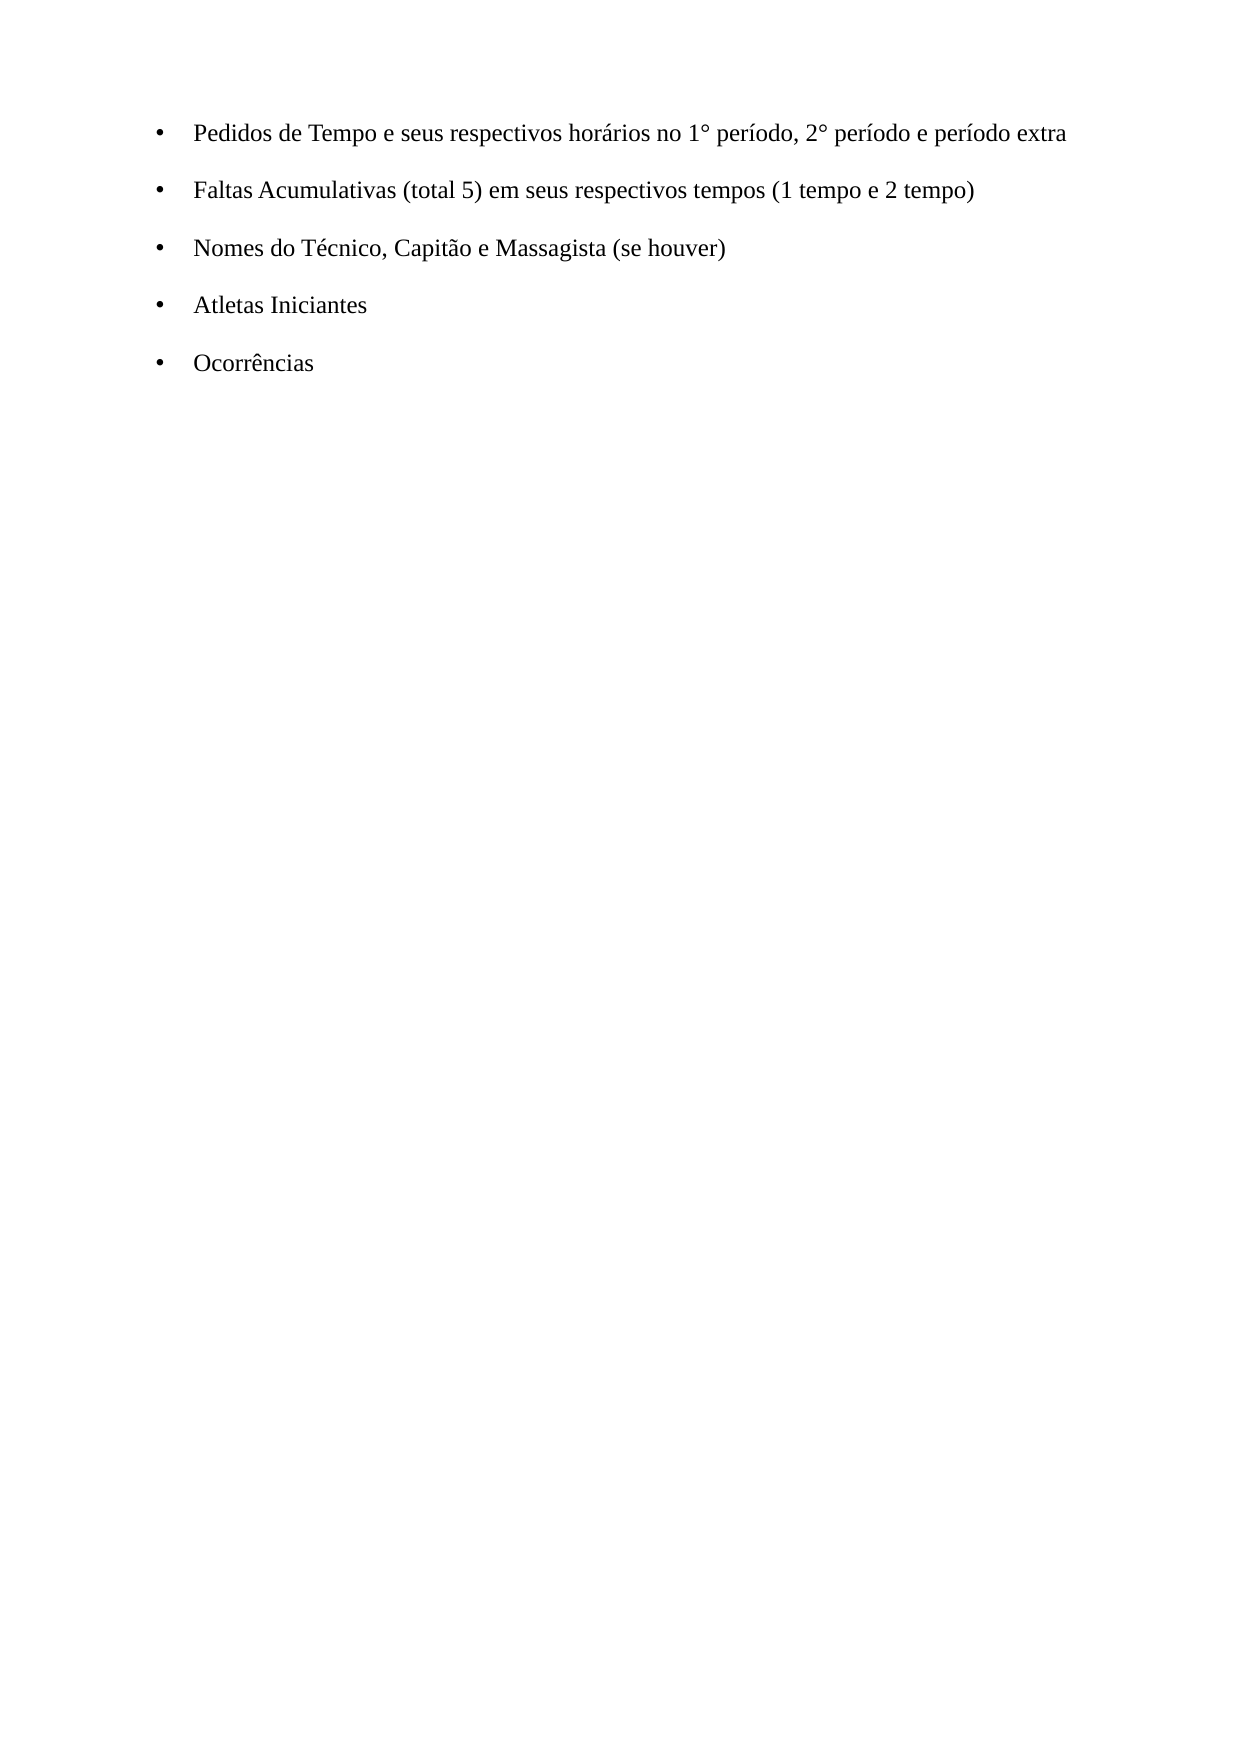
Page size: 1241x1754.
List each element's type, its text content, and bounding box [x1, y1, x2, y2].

list Nomes do Técnico, Capitão e Massagista (se houver) [156, 233, 1122, 262]
list Ocorrências [156, 348, 1122, 377]
list Pedidos de Tempo e seus respectivos horários no 1° período, 2° período e período extra [156, 118, 1122, 147]
list Atletas Iniciantes [156, 291, 1122, 319]
list Faltas Acumulativas (total 5) em seus respectivos tempos (1 tempo e 2 tempo) [156, 176, 1122, 204]
